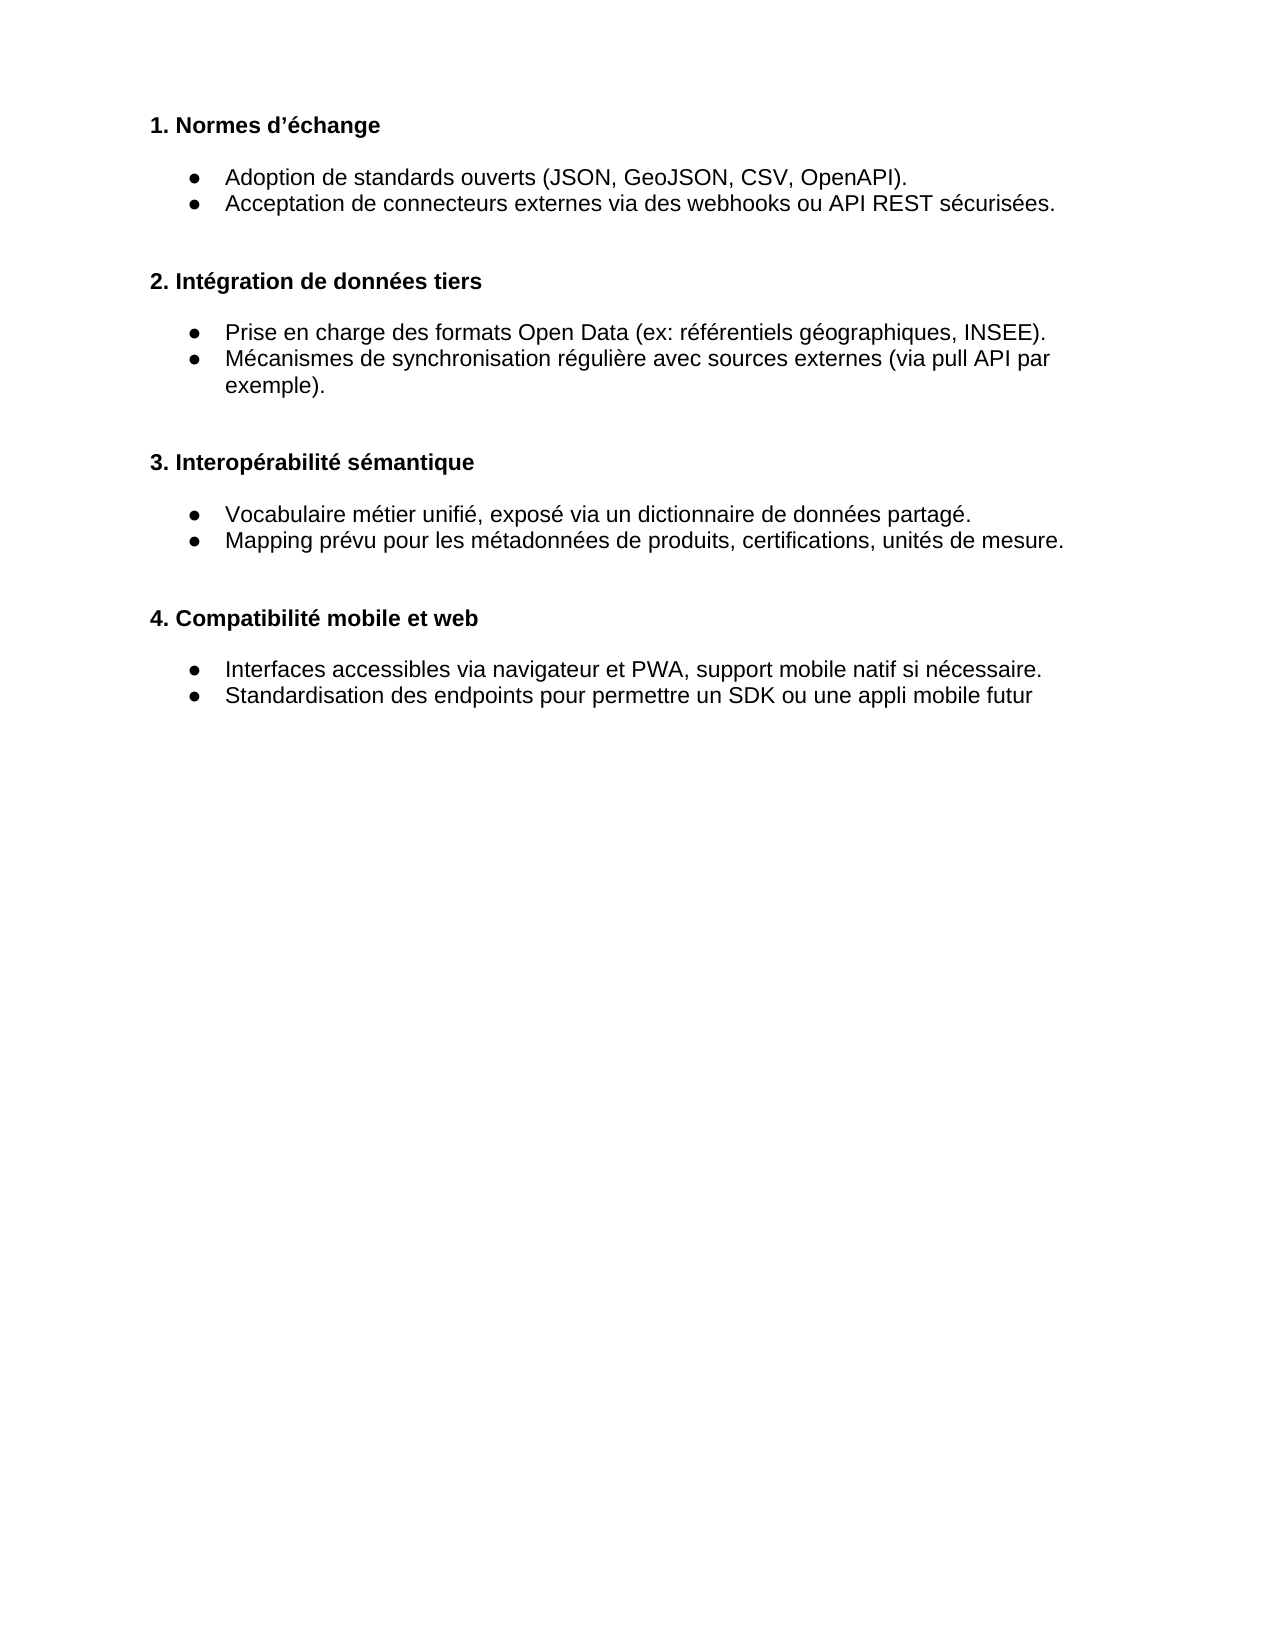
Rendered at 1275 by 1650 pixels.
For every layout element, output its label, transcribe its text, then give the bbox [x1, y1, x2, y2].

list Prise en charge des formats Open Data (ex: référentiels géographiques, INSEE). [187, 319, 1125, 345]
text 3. Interopérabilité sémantique [150, 449, 1125, 476]
list Acceptation de connecteurs externes via des webhooks ou API REST sécurisées. [187, 190, 1125, 243]
list Mécanismes de synchronisation régulière avec sources externes (via pull API par exemple). [187, 345, 1125, 424]
list Vocabulaire métier unifié, exposé via un dictionnaire de données partagé. [187, 501, 1125, 527]
text 4. Compatibilité mobile et web [150, 605, 1125, 631]
text 1. Normes d’échange [150, 112, 1125, 138]
list Adoption de standards ouverts (JSON, GeoJSON, CSV, OpenAPI). [187, 163, 1125, 190]
list Standardisation des endpoints pour permettre un SDK ou une appli mobile futur [187, 682, 1125, 709]
text 2. Intégration de données tiers [150, 268, 1125, 294]
list Mapping prévu pour les métadonnées de produits, certifications, unités de mesure. [187, 527, 1125, 580]
list Interfaces accessibles via navigateur et PWA, support mobile natif si nécessaire. [187, 656, 1125, 682]
